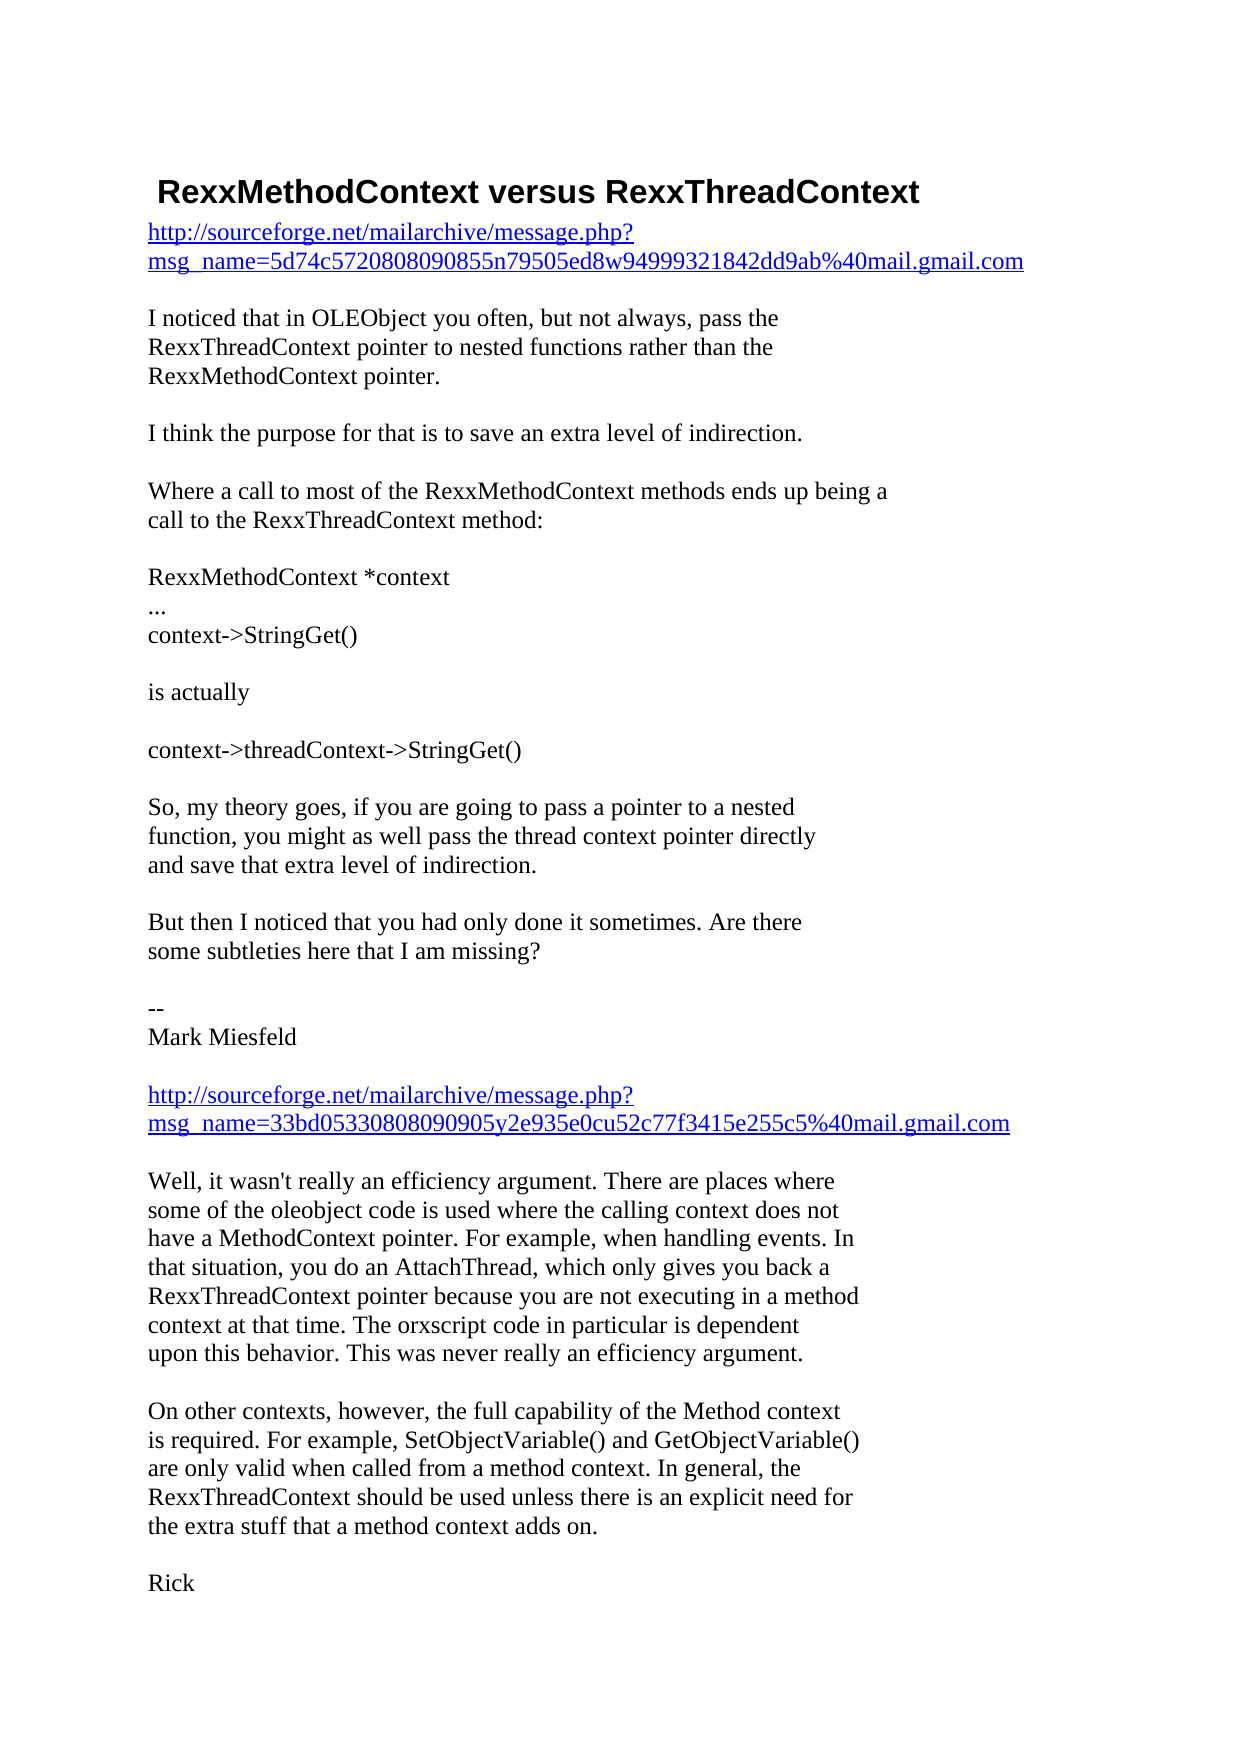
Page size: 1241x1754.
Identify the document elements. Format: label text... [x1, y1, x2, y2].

subtitle RexxMethodContext versus RexxThreadContext [148, 173, 1093, 211]
text I noticed that in OLEObject you often, but not always, pass the RexxThreadContext pointer to nested functions rather than the RexxMethodContext pointer. I think the purpose for that is to save an extra level of indirection. Where a call to most of the RexxMethodContext methods ends up being a call to the RexxThreadContext method: RexxMethodContext *context ... context->StringGet() is actually context->threadContext->StringGet() So, my theory goes, if you are going to pass a pointer to a nested function, you might as well pass the thread context pointer directly and save that extra level of indirection. But then I noticed that you had only done it sometimes. Are there some subtleties here that I am missing? -- Mark Miesfeld [148, 303, 1093, 1051]
text Well, it wasn't really an efficiency argument. There are places where some of the oleobject code is used where the calling context does not have a MethodContext pointer. For example, when handling events. In that situation, you do an AttachThread, which only gives you back a RexxThreadContext pointer because you are not executing in a method context at that time. The orxscript code in particular is dependent upon this behavior. This was never really an efficiency argument. On other contexts, however, the full capability of the Method context is required. For example, SetObjectVariable() and GetObjectVariable() are only valid when called from a method context. In general, the RexxThreadContext should be used unless there is an explicit need for the extra stuff that a method context adds on. Rick [148, 1166, 1093, 1597]
text http://sourceforge.net/mailarchive/message.php?msg_name=33bd05330808090905y2e935e0cu52c77f3415e255c5%40mail.gmail.com [148, 1080, 1093, 1137]
text http://sourceforge.net/mailarchive/message.php?msg_name=5d74c5720808090855n79505ed8w94999321842dd9ab%40mail.gmail.com [148, 217, 1093, 275]
